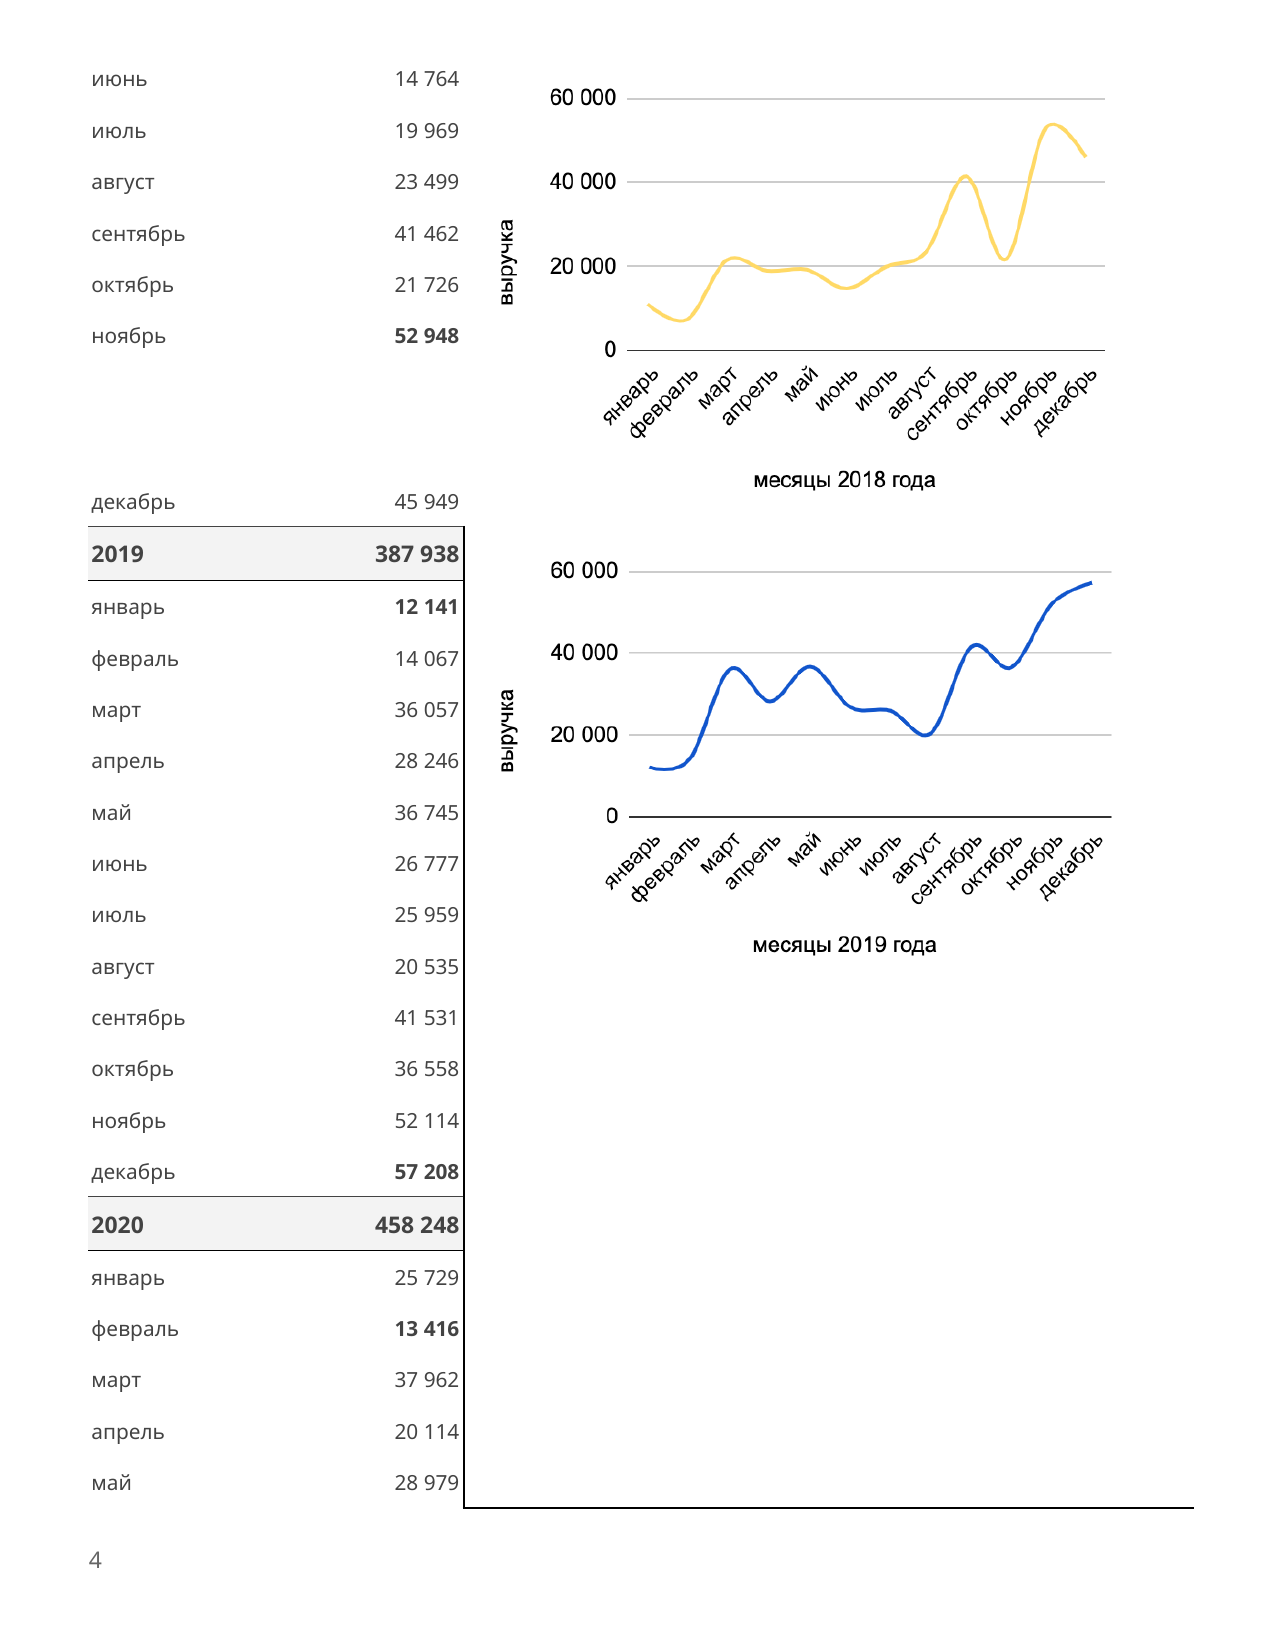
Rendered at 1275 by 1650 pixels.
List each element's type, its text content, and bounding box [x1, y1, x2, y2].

table_cell сентябрь [88, 206, 282, 257]
table_cell 25 959 [282, 888, 463, 939]
table_cell 57 208 [282, 1145, 463, 1196]
table_cell 458 248 [282, 1197, 463, 1250]
table_cell декабрь [88, 360, 282, 526]
table_cell февраль [88, 631, 282, 683]
table_cell 52 114 [282, 1094, 463, 1145]
table_cell 52 948 [282, 309, 463, 360]
table_cell 20 535 [282, 939, 463, 991]
table_cell октябрь [88, 258, 282, 309]
table_cell [464, 54, 1194, 526]
table_cell 25 729 [282, 1251, 463, 1302]
table_cell октябрь [88, 1042, 282, 1093]
table_cell 28 979 [282, 1456, 463, 1507]
table_cell 28 246 [282, 734, 463, 785]
table_cell 19 969 [282, 104, 463, 155]
table_cell [465, 1198, 1194, 1507]
table_cell август [88, 155, 282, 206]
table_cell август [88, 939, 282, 991]
table_cell ноябрь [88, 309, 282, 360]
table_cell 2020 [88, 1197, 282, 1250]
table_cell 387 938 [282, 527, 463, 580]
table_cell июнь [88, 52, 282, 103]
table_cell март [88, 683, 282, 734]
table_cell 26 777 [282, 837, 463, 888]
table_cell 41 531 [282, 991, 463, 1042]
table_cell май [88, 785, 282, 837]
table_cell 36 057 [282, 683, 463, 734]
table_cell апрель [88, 1404, 282, 1456]
table_cell 20 114 [282, 1404, 463, 1456]
picture [473, 538, 1134, 978]
table_cell февраль [88, 1302, 282, 1353]
table_cell сентябрь [88, 991, 282, 1042]
table_cell 37 962 [282, 1353, 463, 1404]
table_cell 45 949 [282, 360, 463, 526]
table_cell 36 745 [282, 785, 463, 837]
table_cell 36 558 [282, 1042, 463, 1093]
table_cell июнь [88, 837, 282, 888]
table_cell июль [88, 104, 282, 155]
table_cell июль [88, 888, 282, 939]
table_cell декабрь [88, 1145, 282, 1196]
table_cell 13 416 [282, 1302, 463, 1353]
table_cell 14 067 [282, 631, 463, 683]
table_cell 41 462 [282, 206, 463, 257]
table_cell март [88, 1353, 282, 1404]
table_cell 21 726 [282, 258, 463, 309]
table_cell ноябрь [88, 1094, 282, 1145]
picture [473, 64, 1127, 516]
table_cell 12 141 [282, 581, 463, 631]
table_cell 23 499 [282, 155, 463, 206]
table_cell май [88, 1456, 282, 1507]
table_cell 2019 [88, 527, 282, 580]
table_cell [465, 528, 1194, 1196]
table_cell январь [88, 1251, 282, 1302]
table_cell апрель [88, 734, 282, 785]
table_cell 14 764 [282, 52, 463, 103]
table_cell январь [88, 581, 282, 631]
